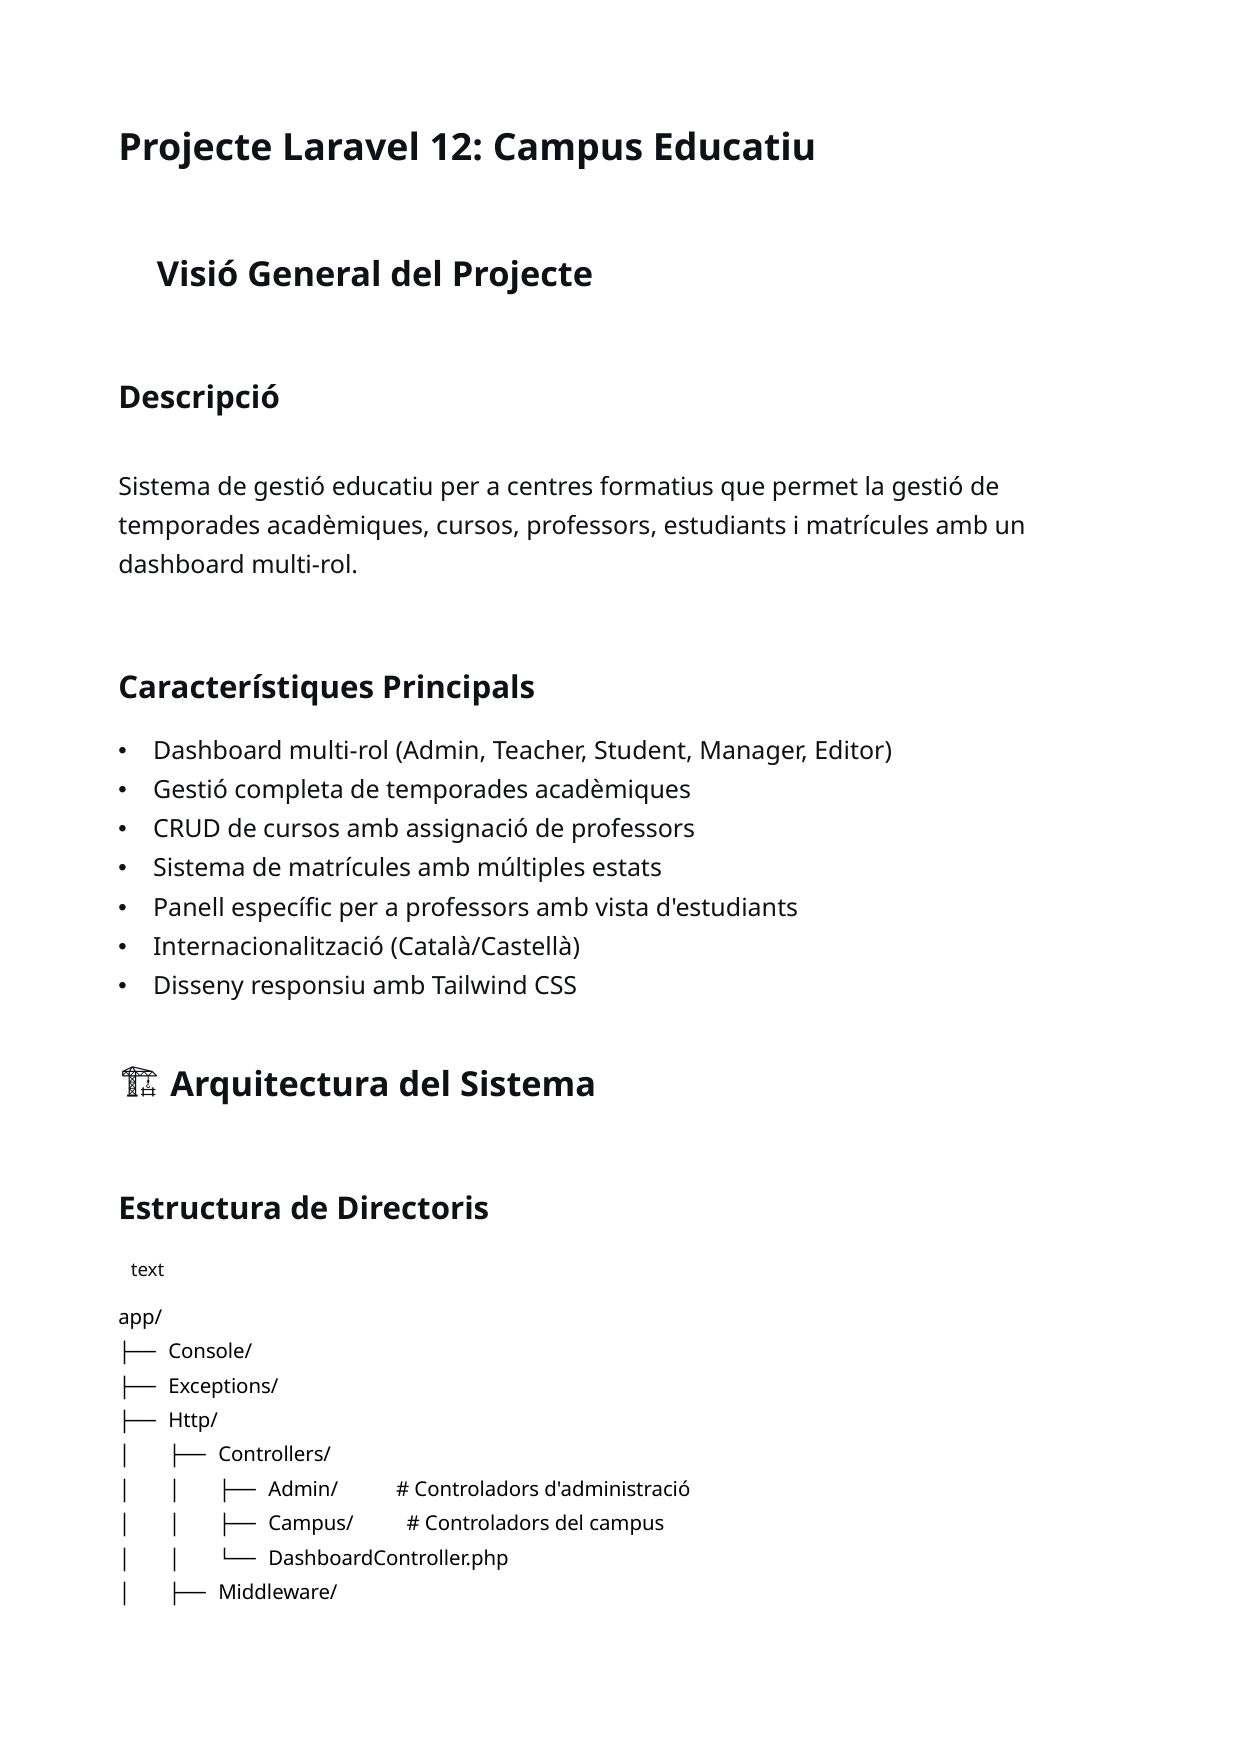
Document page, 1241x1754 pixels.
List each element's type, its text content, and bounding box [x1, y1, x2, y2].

text ├── Exceptions/ [118, 1365, 1122, 1399]
list ✅ Internacionalització (Català/Castellà) [118, 928, 1122, 962]
list ✅ Dashboard multi-rol (Admin, Teacher, Student, Manager, Editor) [118, 732, 1122, 767]
subtitle Projecte Laravel 12: Campus Educatiu [118, 118, 1122, 171]
text │ ├── Controllers/ [118, 1434, 1122, 1468]
text text [131, 1253, 1122, 1282]
subtitle Característiques Principals [118, 661, 1122, 707]
subtitle 🏫 Visió General del Projecte [118, 246, 1122, 296]
text │ │ └── DashboardController.php [118, 1537, 1122, 1571]
text │ │ ├── Admin/ # Controladors d'administració [118, 1468, 1122, 1502]
list ✅ Disseny responsiu amb Tailwind CSS [118, 967, 1122, 1002]
list ✅ Gestió completa de temporades acadèmiques [118, 772, 1122, 806]
subtitle Estructura de Directoris [118, 1182, 1122, 1228]
text ├── Http/ [118, 1399, 1122, 1434]
list ✅ CRUD de cursos amb assignació de professors [118, 811, 1122, 845]
text │ │ ├── Campus/ # Controladors del campus [118, 1502, 1122, 1537]
text app/ [118, 1296, 1122, 1331]
list ✅ Sistema de matrícules amb múltiples estats [118, 850, 1122, 884]
text ├── Console/ [118, 1331, 1122, 1365]
list ✅ Panell específic per a professors amb vista d'estudiants [118, 889, 1122, 923]
subtitle Descripció [118, 371, 1122, 418]
text Sistema de gestió educatiu per a centres formatius que permet la gestió de temporades acadèmiques, cursos, professors, estudiants i matrícules amb un dashboard multi-rol. [118, 468, 1122, 581]
subtitle 🏗️ Arquitectura del Sistema [118, 1057, 1122, 1107]
text │ ├── Middleware/ [118, 1571, 1122, 1606]
